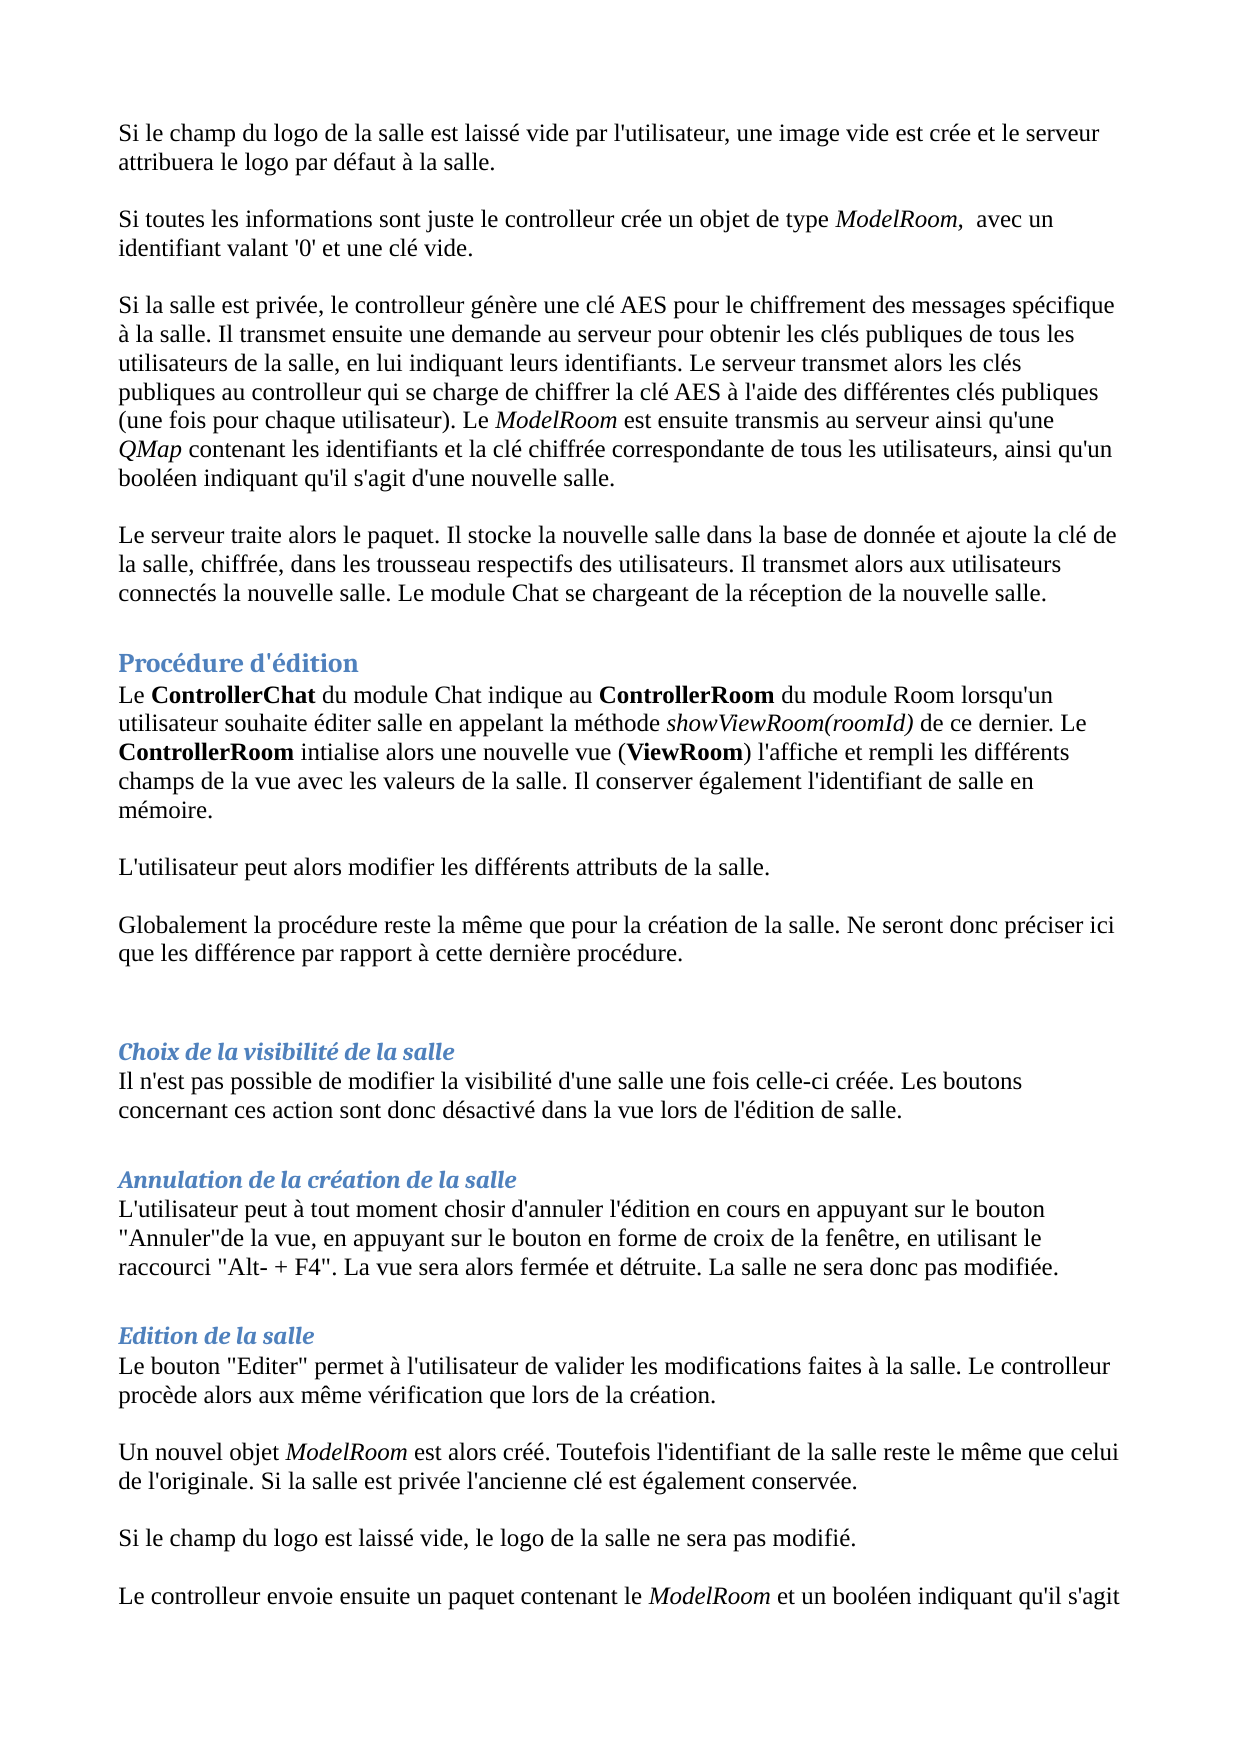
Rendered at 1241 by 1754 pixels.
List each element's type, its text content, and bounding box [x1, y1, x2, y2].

list Si le champ du logo de la salle est laissé vide par l'utilisateur, une image vide est crée et le serveur attribuera le logo par défaut à la salle. [118, 118, 1122, 176]
list Le controlleur envoie ensuite un paquet contenant le ModelRoom et un booléen indiquant qu'il s'agit [118, 1581, 1122, 1610]
list Si le champ du logo est laissé vide, le logo de la salle ne sera pas modifié. [118, 1523, 1122, 1552]
list L'utilisateur peut alors modifier les différents attributs de la salle. [118, 852, 1122, 881]
subtitle Edition de la salle [118, 1322, 1122, 1351]
subtitle Annulation de la création de la salle [118, 1166, 1122, 1194]
list Globalement la procédure reste la même que pour la création de la salle. Ne seront donc préciser ici que les différence par rapport à cette dernière procédure. [118, 910, 1122, 967]
list Si toutes les informations sont juste le controlleur crée un objet de type ModelRoom, avec un identifiant valant '0' et une clé vide. [118, 204, 1122, 262]
list Si la salle est privée, le controlleur génère une clé AES pour le chiffrement des messages spécifique à la salle. Il transmet ensuite une demande au serveur pour obtenir les clés publiques de tous les utilisateurs de la salle, en lui indiquant leurs identifiants. Le serveur transmet alors les clés publiques au controlleur qui se charge de chiffrer la clé AES à l'aide des différentes clés publiques (une fois pour chaque utilisateur). Le ModelRoom est ensuite transmis au serveur ainsi qu'une QMap contenant les identifiants et la clé chiffrée correspondante de tous les utilisateurs, ainsi qu'un booléen indiquant qu'il s'agit d'une nouvelle salle. [118, 291, 1122, 492]
list Le bouton "Editer" permet à l'utilisateur de valider les modifications faites à la salle. Le controlleur procède alors aux même vérification que lors de la création. [118, 1351, 1122, 1408]
list Le ControllerChat du module Chat indique au ControllerRoom du module Room lorsqu'un utilisateur souhaite éditer salle en appelant la méthode showViewRoom(roomId) de ce dernier. Le ControllerRoom intialise alors une nouvelle vue (ViewRoom) l'affiche et rempli les différents champs de la vue avec les valeurs de la salle. Il conserver également l'identifiant de salle en mémoire. [118, 680, 1122, 823]
subtitle Choix de la visibilité de la salle [118, 1038, 1122, 1066]
list Un nouvel objet ModelRoom est alors créé. Toutefois l'identifiant de la salle reste le même que celui de l'originale. Si la salle est privée l'ancienne clé est également conservée. [118, 1437, 1122, 1495]
list Le serveur traite alors le paquet. Il stocke la nouvelle salle dans la base de donnée et ajoute la clé de la salle, chiffrée, dans les trousseau respectifs des utilisateurs. Il transmet alors aux utilisateurs connectés la nouvelle salle. Le module Chat se chargeant de la réception de la nouvelle salle. [118, 521, 1122, 607]
subtitle Procédure d'édition [118, 648, 1122, 680]
list Il n'est pas possible de modifier la visibilité d'une salle une fois celle-ci créée. Les boutons concernant ces action sont donc désactivé dans la vue lors de l'édition de salle. [118, 1066, 1122, 1124]
list L'utilisateur peut à tout moment chosir d'annuler l'édition en cours en appuyant sur le bouton "Annuler"de la vue, en appuyant sur le bouton en forme de croix de la fenêtre, en utilisant le raccourci "Alt- + F4". La vue sera alors fermée et détruite. La salle ne sera donc pas modifiée. [118, 1194, 1122, 1281]
